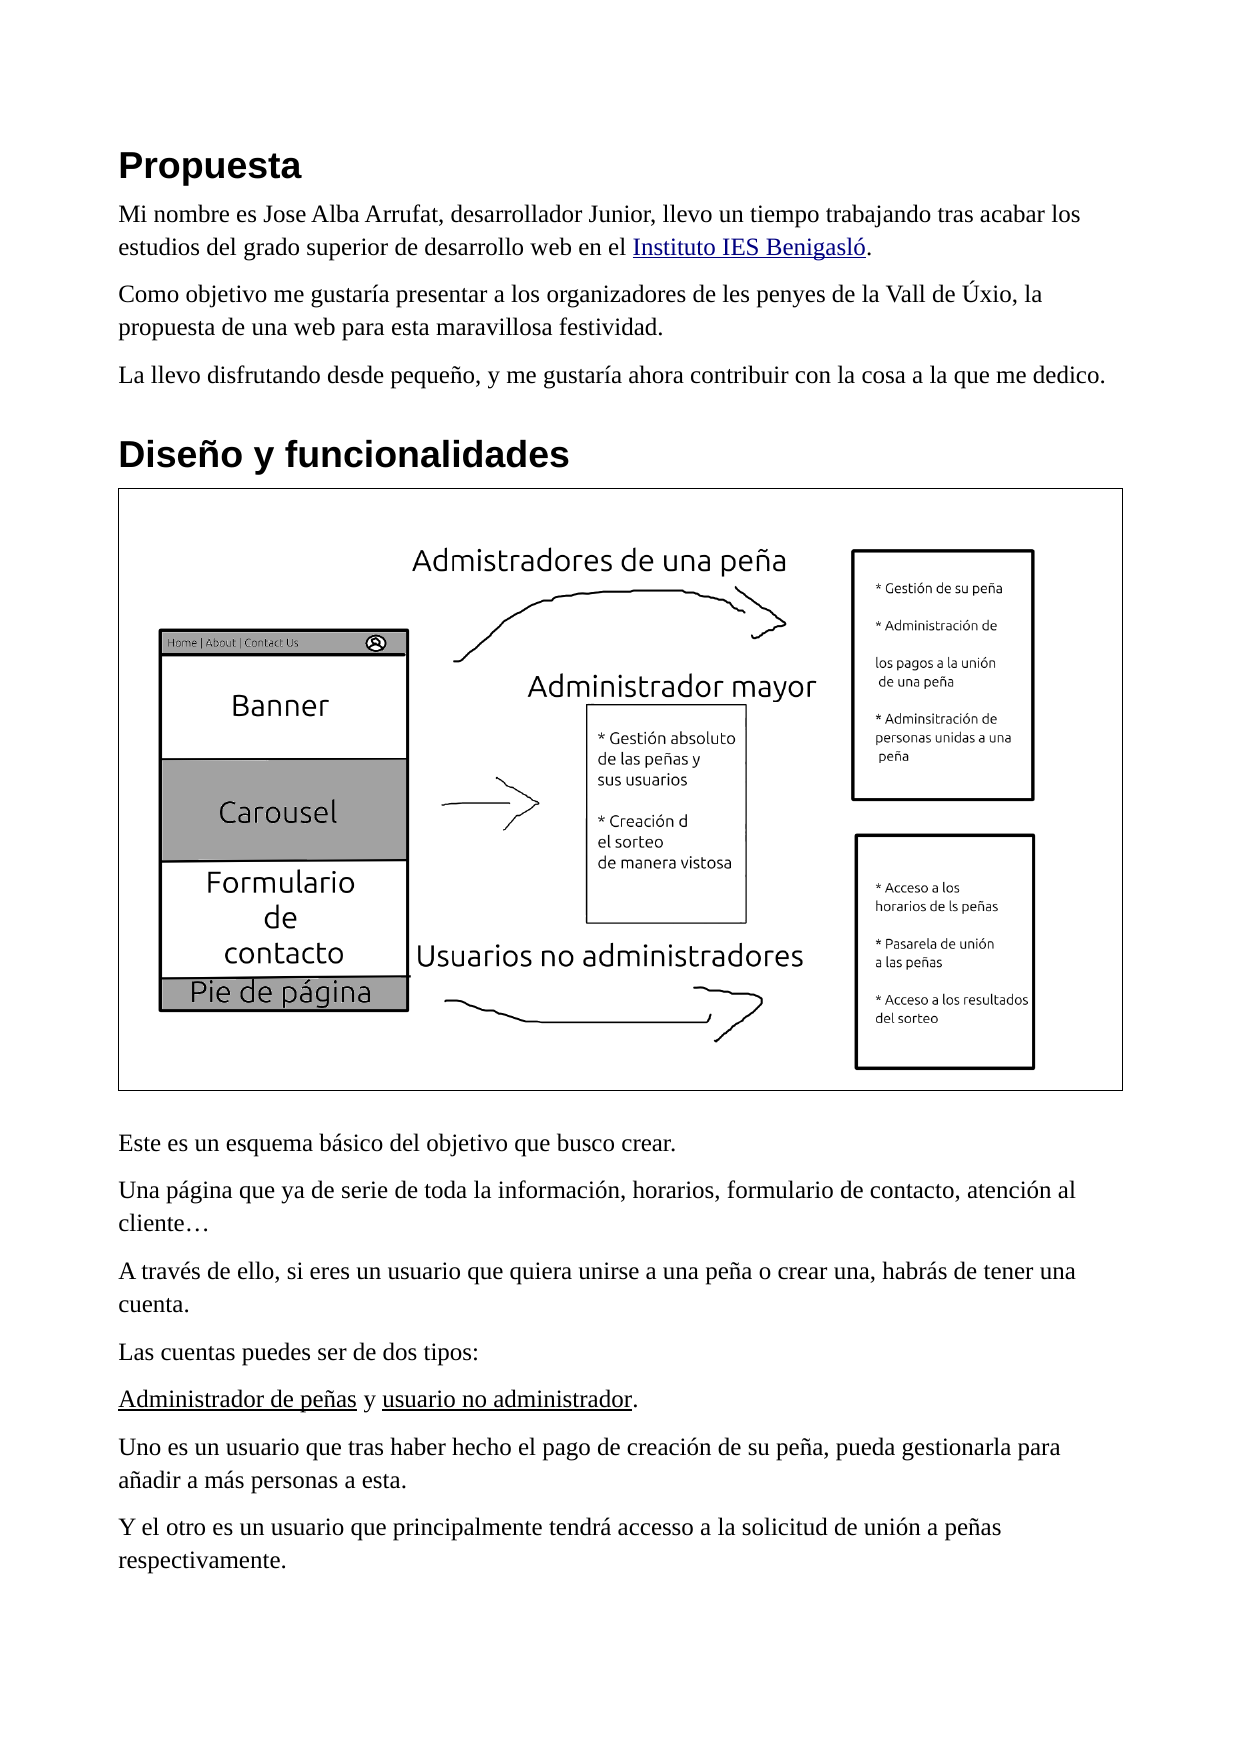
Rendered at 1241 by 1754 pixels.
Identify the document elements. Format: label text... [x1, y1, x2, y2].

subtitle Propuesta [118, 143, 1122, 186]
text Administrador de peñas y usuario no administrador. [118, 1384, 1122, 1413]
text Y el otro es un usuario que principalmente tendrá accesso a la solicitud de unión a peñas respectivamente. [118, 1512, 1122, 1574]
text Una página que ya de serie de toda la información, horarios, formulario de contacto, atención al cliente… [118, 1175, 1122, 1237]
text Uno es un usuario que tras haber hecho el pago de creación de su peña, pueda gestionarla para añadir a más personas a esta. [118, 1432, 1122, 1494]
subtitle Diseño y funcionalidades [118, 433, 1122, 476]
picture [121, 491, 1119, 1088]
text Las cuentas puedes ser de dos tipos: [118, 1337, 1122, 1365]
text Mi nombre es Jose Alba Arrufat, desarrollador Junior, llevo un tiempo trabajando tras acabar los estudios del grado superior de desarrollo web en el Instituto IES Benigasló. [118, 199, 1122, 261]
text Este es un esquema básico del objetivo que busco crear. [118, 1091, 1122, 1157]
text A través de ello, si eres un usuario que quiera unirse a una peña o crear una, habrás de tener una cuenta. [118, 1256, 1122, 1318]
text [119, 489, 1122, 1090]
text Como objetivo me gustaría presentar a los organizadores de les penyes de la Vall de Úxio, la propuesta de una web para esta maravillosa festividad. [118, 279, 1122, 341]
text La llevo disfrutando desde pequeño, y me gustaría ahora contribuir con la cosa a la que me dedico. [118, 360, 1122, 389]
